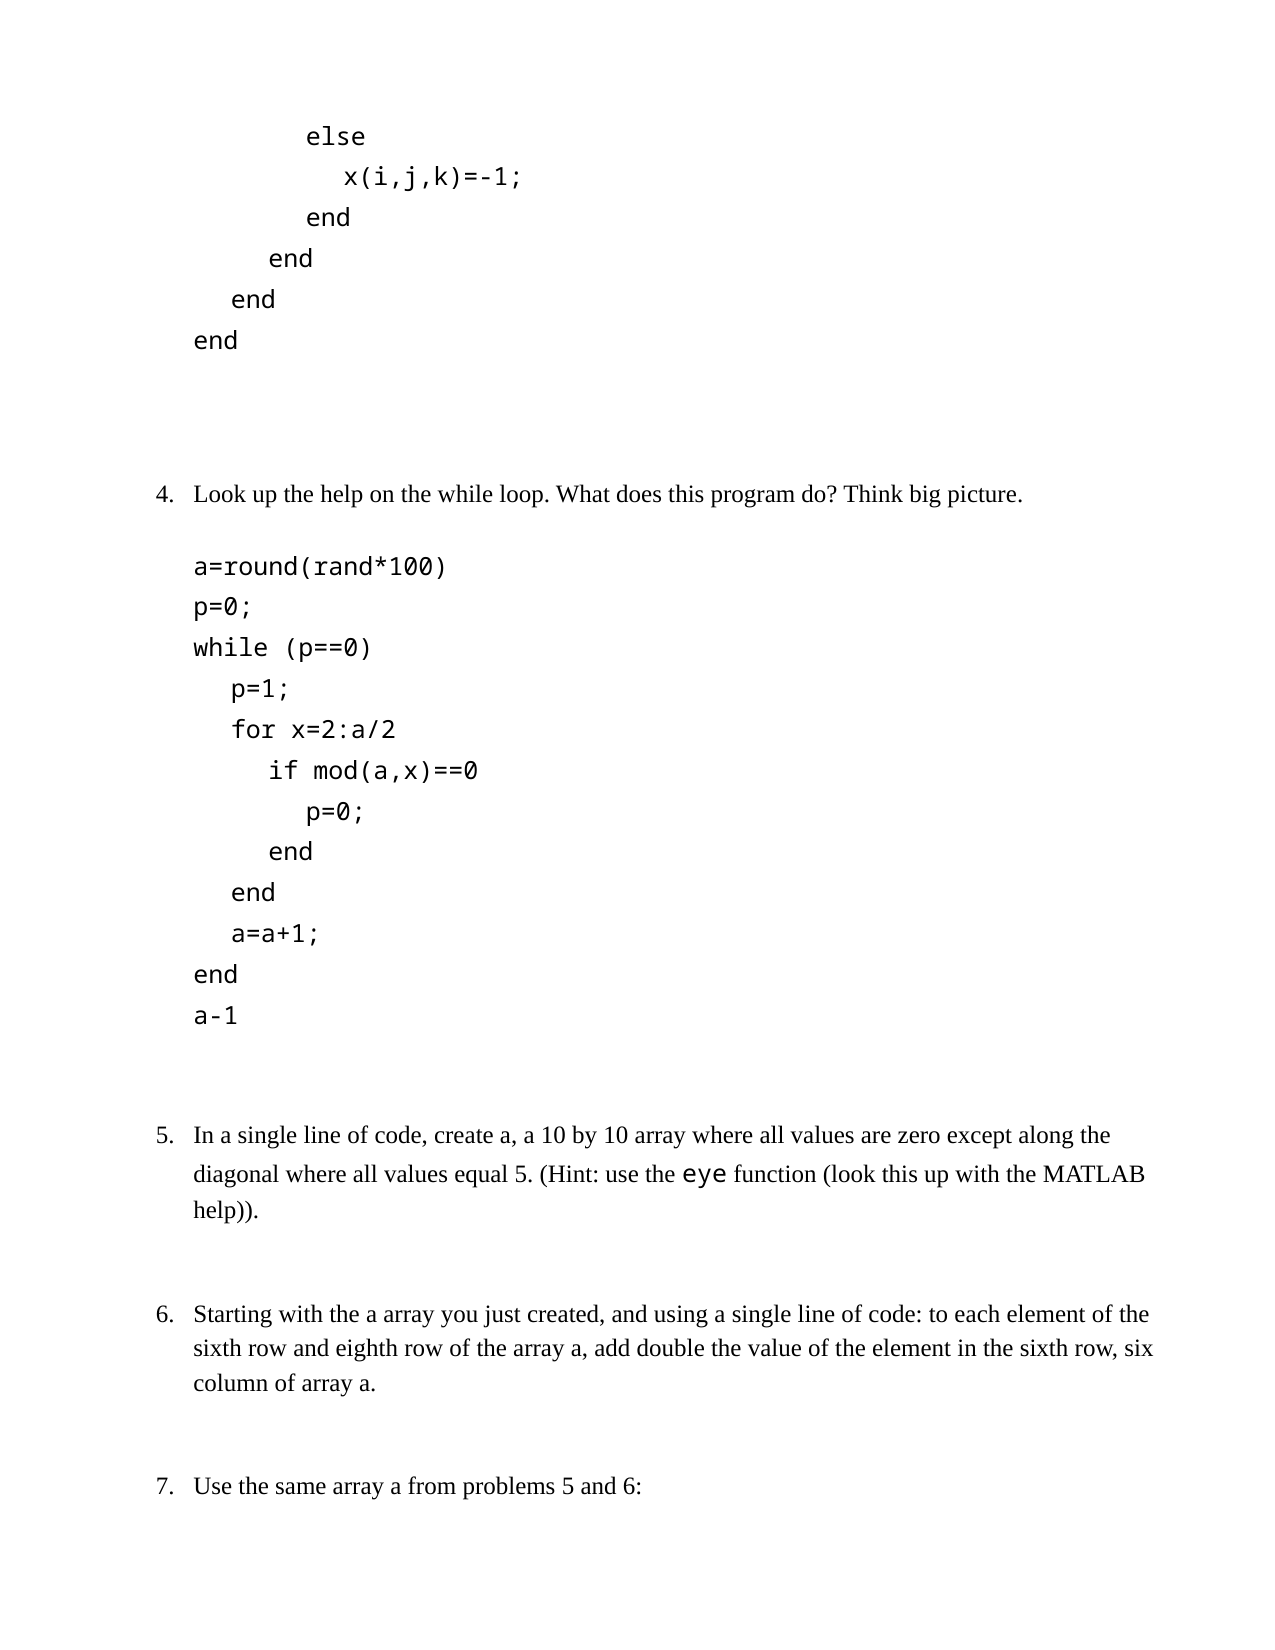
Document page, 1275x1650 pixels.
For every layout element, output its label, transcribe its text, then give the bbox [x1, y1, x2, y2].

list end [231, 241, 1157, 275]
list x(i,j,k)=-1; [306, 159, 1157, 193]
list else [268, 118, 1157, 152]
list a=a+1; [193, 916, 1157, 950]
list end [193, 281, 1157, 316]
list if mod(a,x)==0 [231, 752, 1157, 786]
list Look up the help on the while loop. What does this program do? Think big picture. [156, 479, 1157, 508]
list Use the same array a from problems 5 and 6: [156, 1471, 1157, 1500]
list end [231, 834, 1157, 868]
list p=0; [268, 793, 1157, 827]
list for x=2:a/2 [193, 712, 1157, 746]
list a=round(rand*100) [156, 548, 1157, 582]
list p=0; [156, 589, 1157, 623]
list while (p==0) [156, 630, 1157, 664]
list Starting with the a array you just created, and using a single line of code: to each element of the sixth row and eighth row of the array a, add double the value of the element in the sixth row, six column of array a. [156, 1299, 1157, 1396]
list a-1 [156, 997, 1157, 1031]
list end [156, 322, 1157, 356]
list end [193, 875, 1157, 909]
list p=1; [193, 671, 1157, 705]
list end [268, 200, 1157, 234]
list In a single line of code, create a, a 10 by 10 array where all values are zero except along the diagonal where all values equal 5. (Hint: use the eye function (look this up with the MATLAB help)). [156, 1120, 1157, 1224]
list end [156, 957, 1157, 991]
